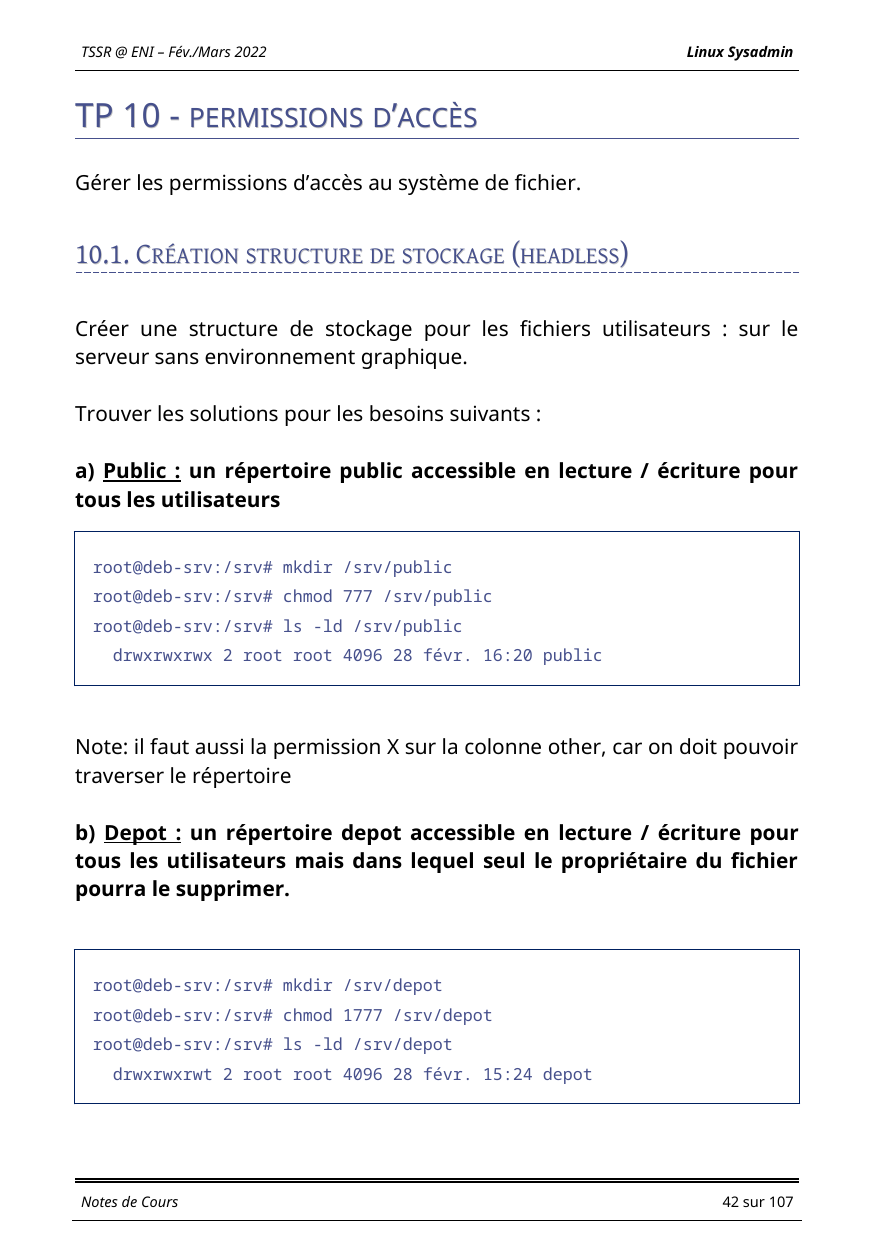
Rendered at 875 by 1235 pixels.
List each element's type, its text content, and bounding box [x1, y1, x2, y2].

text root@deb-srv:/srv# mkdir /srv/public [75, 532, 799, 560]
text drwxrwxrwx 2 root root 4096 28 févr. 16:20 public [75, 619, 799, 685]
text Gérer les permissions d’accès au système de fichier. [75, 168, 799, 197]
text root@deb-srv:/srv# chmod 1777 /srv/depot [75, 979, 799, 1008]
text root@deb-srv:/srv# ls -ld /srv/public [75, 590, 799, 619]
text a) Public : un répertoire public accessible en lecture / écriture pour tous les utilisateurs [75, 456, 799, 513]
text root@deb-srv:/srv# chmod 777 /srv/public [75, 560, 799, 590]
text Créer une structure de stockage pour les fichiers utilisateurs : sur le serveur sans environnement graphique. [75, 314, 799, 371]
text root@deb-srv:/srv# mkdir /srv/depot [75, 950, 799, 979]
text root@deb-srv:/srv# ls -ld /srv/depot [75, 1008, 799, 1038]
text drwxrwxrwt 2 root root 4096 28 févr. 15:24 depot [75, 1038, 799, 1103]
text 10.1. Création structure de stockage (headless) [75, 238, 799, 273]
text b) Depot : un répertoire depot accessible en lecture / écriture pour tous les utilisateurs mais dans lequel seul le propriétaire du fichier pourra le supprimer. [75, 818, 799, 903]
text Note: il faut aussi la permission X sur la colonne other, car on doit pouvoir traverser le répertoire [75, 732, 799, 789]
subtitle TP 10 - permissions d’accès [75, 92, 799, 138]
text Trouver les solutions pour les besoins suivants : [75, 399, 799, 428]
